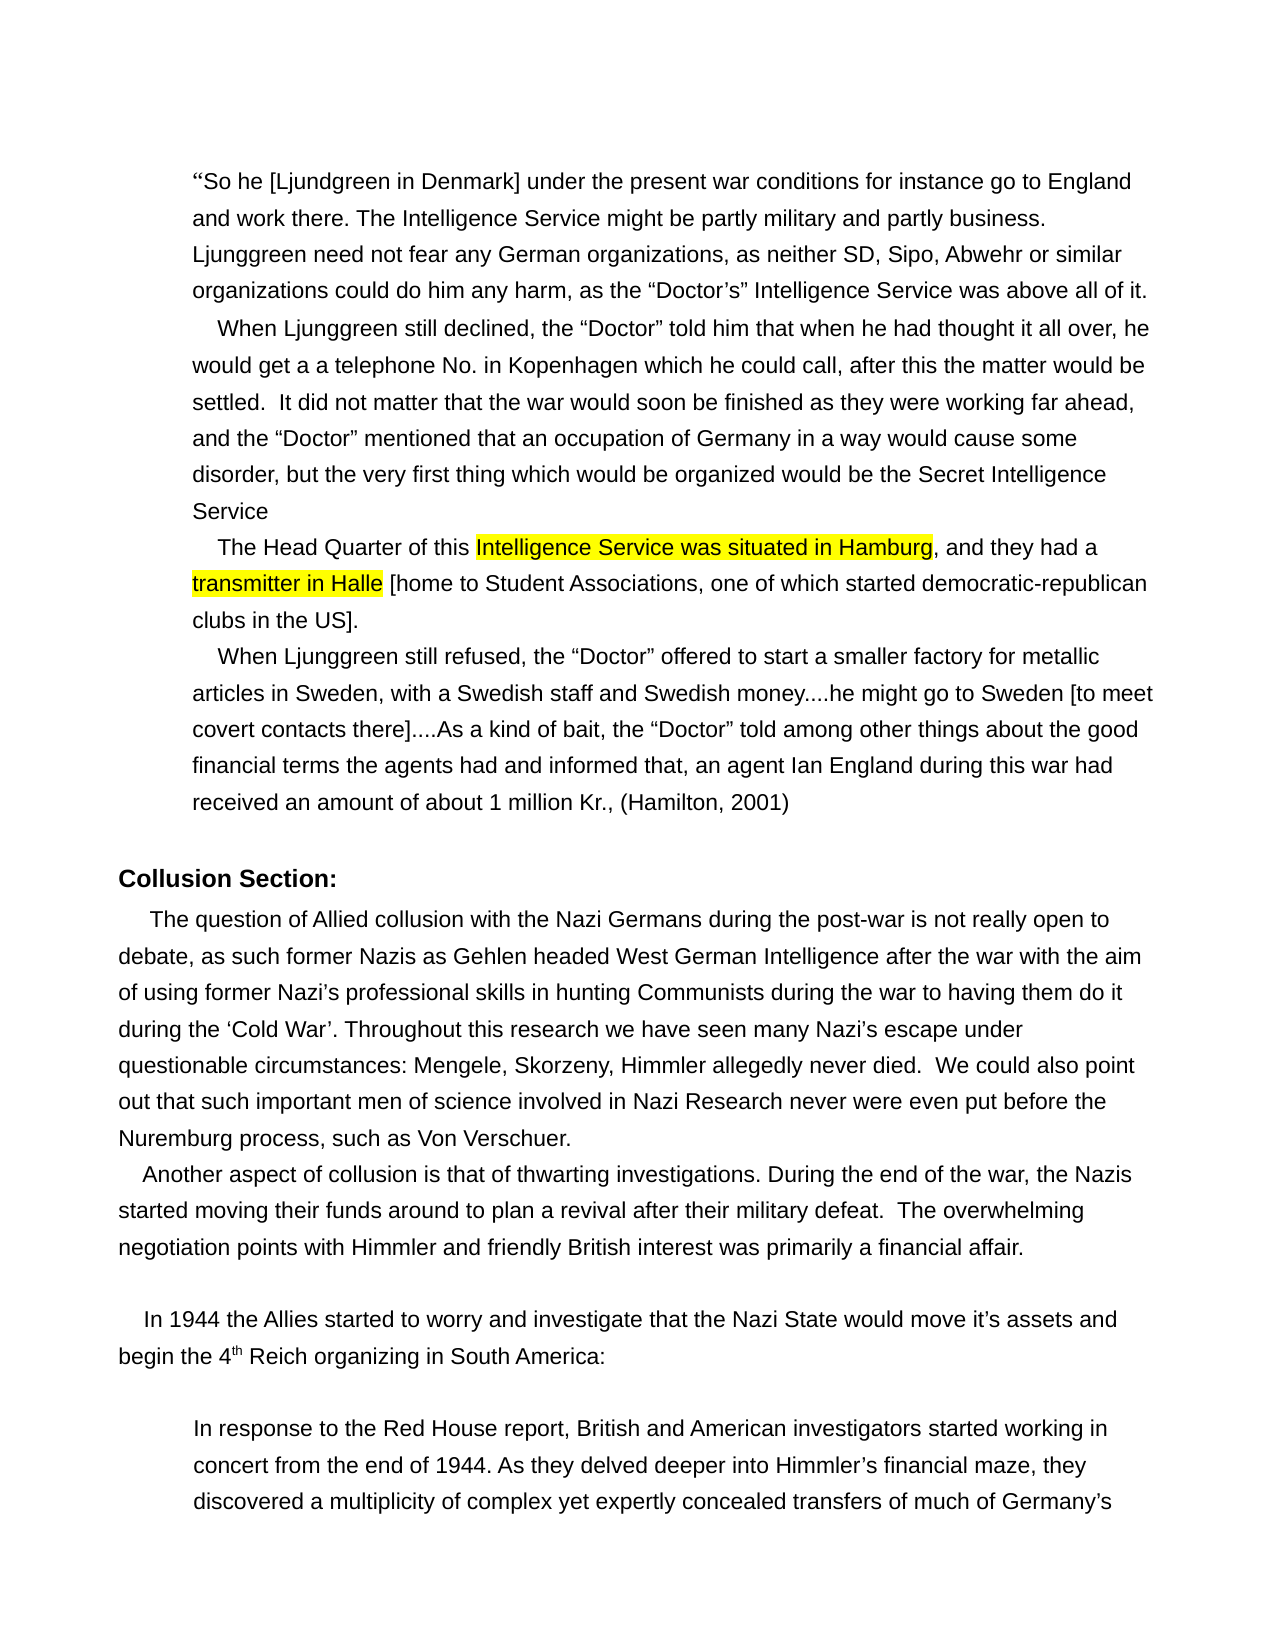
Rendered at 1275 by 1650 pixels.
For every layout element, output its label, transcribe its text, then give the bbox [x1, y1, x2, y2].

text In response to the Red House report, British and American investigators started working in concert from the end of 1944. As they delved deeper into Himmler’s financial maze, they discovered a multiplicity of complex yet expertly concealed transfers of much of Germany’s [193, 1415, 1157, 1514]
text “So he [Ljundgreen in Denmark] under the present war conditions for instance go to England and work there. The Intelligence Service might be partly military and partly business. Ljunggreen need not fear any German organizations, as neither SD, Sipo, Abwehr or similar organizations could do him any harm, as the “Doctor’s” Intelligence Service was above all of it. [192, 166, 1157, 303]
text The question of Allied collusion with the Nazi Germans during the post-war is not really open to debate, as such former Nazis as Gehlen headed West German Intelligence after the war with the aim of using former Nazi’s professional skills in hunting Communists during the war to having them do it during the ‘Cold War’. Throughout this research we have seen many Nazi’s escape under questionable circumstances: Mengele, Skorzeny, Himmler allegedly never died. We could also point out that such important men of science involved in Nazi Research never were even put before the Nuremburg process, such as Von Verschuer. [118, 904, 1157, 1151]
text When Ljunggreen still refused, the “Doctor” offered to start a smaller factory for metallic articles in Sweden, with a Swedish staff and Swedish money....he might go to Sweden [to meet covert contacts there]....As a kind of bait, the “Doctor” told among other things about the good financial terms the agents had and informed that, an agent Ian England during this war had received an amount of about 1 million Kr., (Hamilton, 2001) [192, 643, 1157, 815]
text Another aspect of collusion is that of thwarting investigations. During the end of the war, the Nazis started moving their funds around to plan a revival after their military defeat. The overwhelming negotiation points with Himmler and friendly British interest was primarily a financial affair. [118, 1161, 1157, 1260]
text The Head Quarter of this Intelligence Service was situated in Hamburg, and they had a transmitter in Halle [home to Student Associations, one of which started democratic-republican clubs in the US]. [192, 534, 1157, 633]
text In 1944 the Allies started to worry and investigate that the Nazi State would move it’s assets and begin the 4th Reich organizing in South America: [118, 1306, 1157, 1369]
text Collusion Section: [118, 864, 1157, 893]
text When Ljunggreen still declined, the “Doctor” told him that when he had thought it all over, he would get a a telephone No. in Kopenhagen which he could call, after this the matter would be settled. It did not matter that the war would soon be finished as they were working far ahead, and the “Doctor” mentioned that an occupation of Germany in a way would cause some disorder, but the very first thing which would be organized would be the Secret Intelligence Service [192, 313, 1157, 524]
